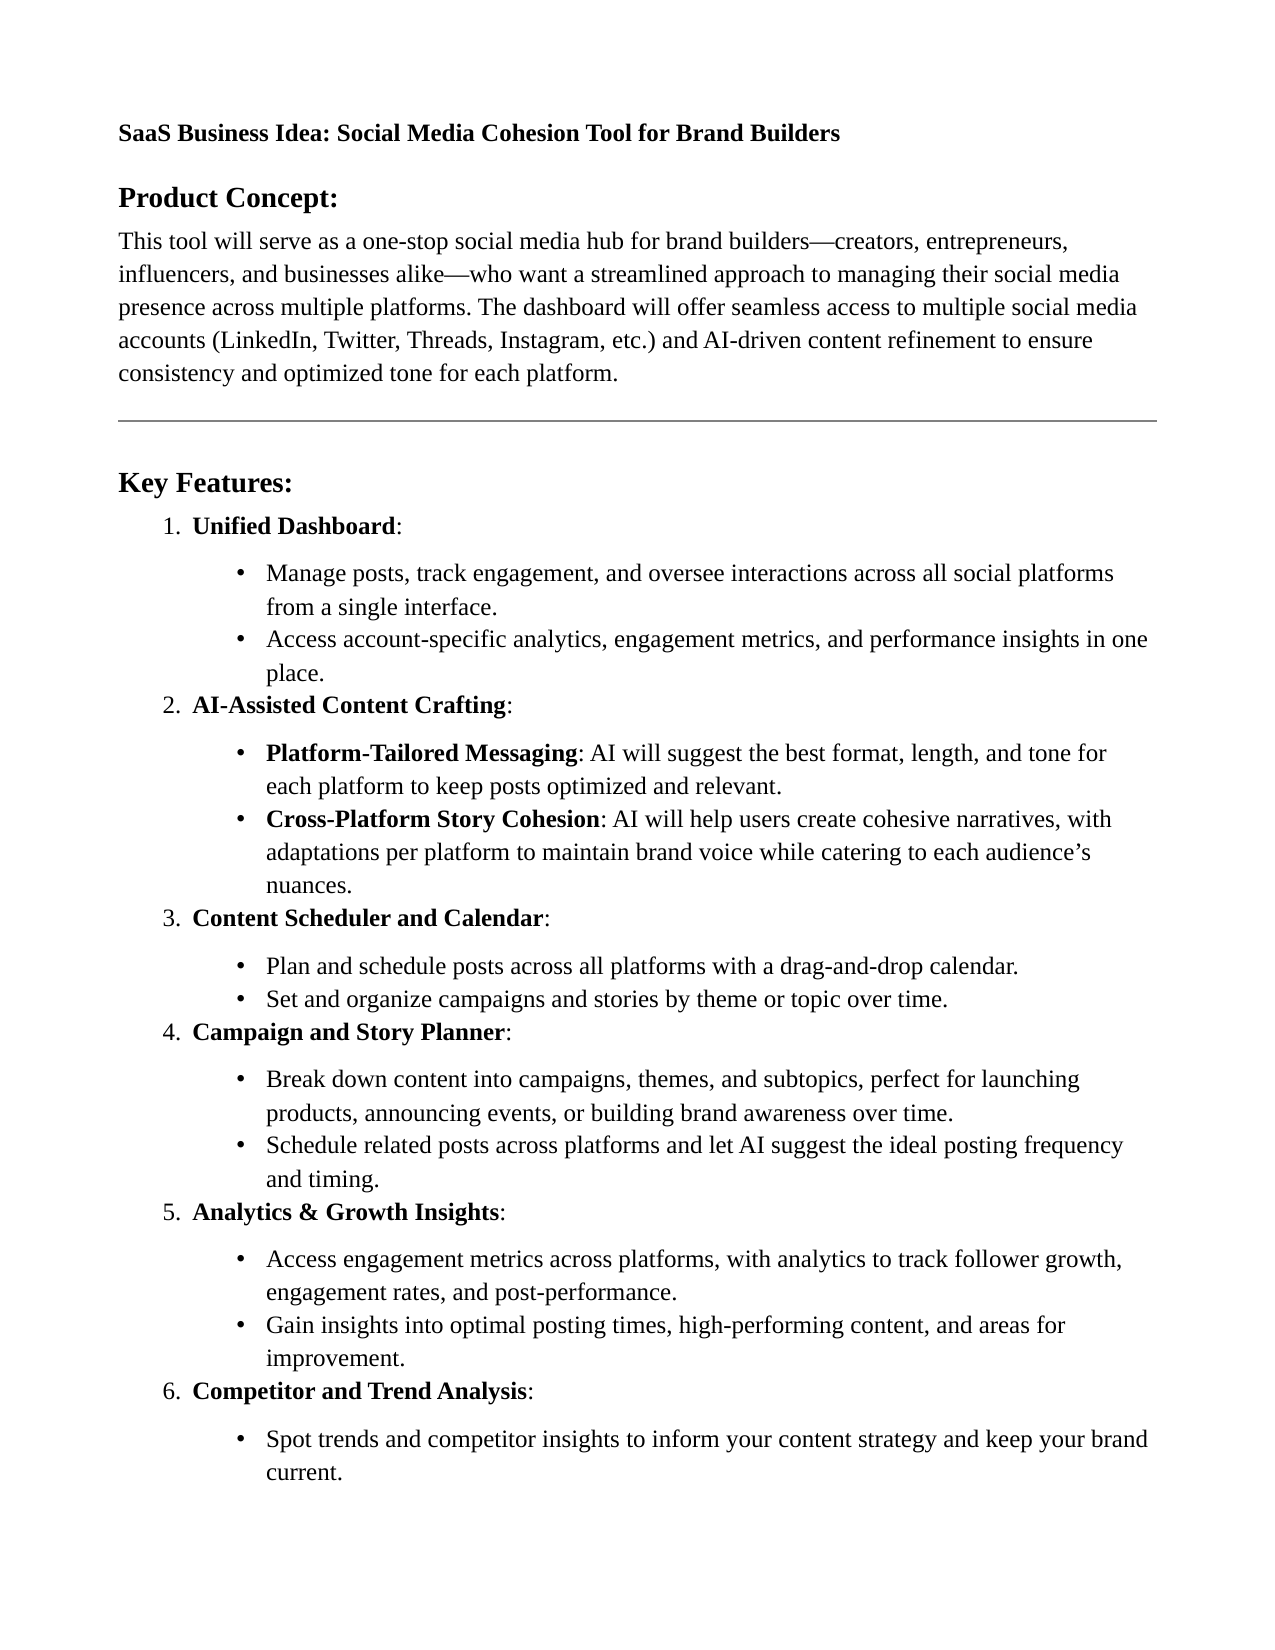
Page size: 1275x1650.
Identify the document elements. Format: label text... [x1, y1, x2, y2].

list Cross-Platform Story Cohesion: AI will help users create cohesive narratives, with adaptations per platform to maintain brand voice while catering to each audience’s nuances. [236, 804, 1157, 899]
subtitle Product Concept: [118, 180, 1157, 214]
text This tool will serve as a one-stop social media hub for brand builders—creators, entrepreneurs, influencers, and businesses alike—who want a streamlined approach to managing their social media presence across multiple platforms. The dashboard will offer seamless access to multiple social media accounts (LinkedIn, Twitter, Threads, Instagram, etc.) and AI-driven content refinement to ensure consistency and optimized tone for each platform. [118, 226, 1157, 387]
subtitle Key Features: [118, 465, 1157, 498]
list Spot trends and competitor insights to inform your content strategy and keep your brand current. [236, 1424, 1157, 1486]
list Break down content into campaigns, themes, and subtopics, perfect for launching products, announcing events, or building brand awareness over time. [236, 1064, 1157, 1126]
list Schedule related posts across platforms and let AI suggest the ideal posting frequency and timing. [236, 1131, 1157, 1192]
list Access account-specific analytics, engagement metrics, and performance insights in one place. [236, 624, 1157, 686]
list Manage posts, track engagement, and oversee interactions across all social platforms from a single interface. [236, 558, 1157, 620]
list Unified Dashboard: [162, 511, 1157, 540]
list Content Scheduler and Calendar: [162, 903, 1157, 932]
list Gain insights into optimal posting times, high-performing content, and areas for improvement. [236, 1310, 1157, 1372]
list Analytics & Growth Insights: [162, 1197, 1157, 1225]
list Access engagement metrics across platforms, with analytics to track follower growth, engagement rates, and post-performance. [236, 1244, 1157, 1306]
list Set and organize campaigns and stories by theme or topic over time. [236, 984, 1157, 1013]
list Plan and schedule posts across all platforms with a drag-and-drop calendar. [236, 951, 1157, 980]
list AI-Assisted Content Crafting: [162, 691, 1157, 719]
list Competitor and Trend Analysis: [162, 1376, 1157, 1405]
list Campaign and Story Planner: [162, 1017, 1157, 1046]
list Platform-Tailored Messaging: AI will suggest the best format, length, and tone for each platform to keep posts optimized and relevant. [236, 738, 1157, 800]
text SaaS Business Idea: Social Media Cohesion Tool for Brand Builders [118, 118, 1157, 147]
